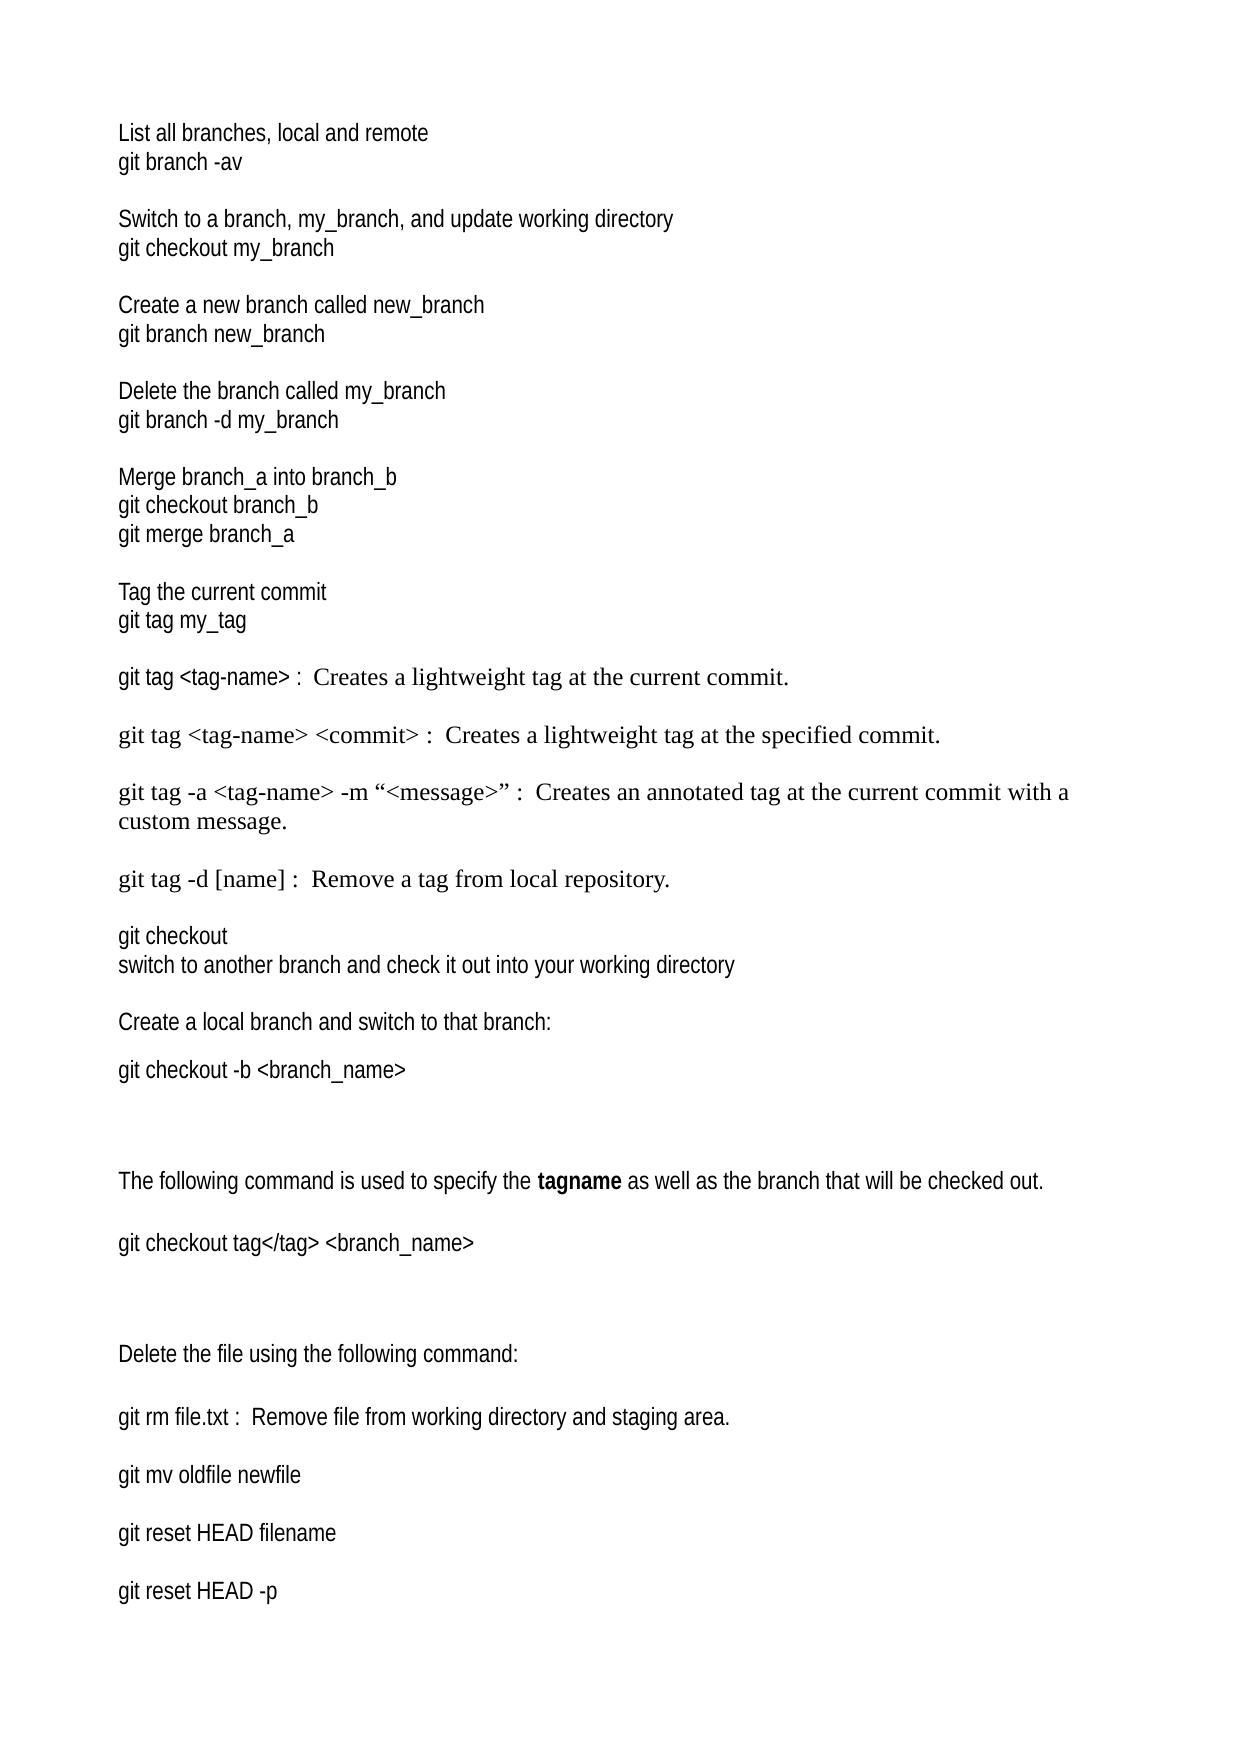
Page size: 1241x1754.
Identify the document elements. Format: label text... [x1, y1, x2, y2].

text git tag -d [name] : Remove a tag from local repository. [118, 864, 1122, 892]
text Create a local branch and switch to that branch: [118, 1007, 1122, 1036]
text The following command is used to specify the tagname as well as the branch that will be checked out. [118, 1166, 1122, 1194]
text git merge branch_a [118, 519, 1122, 548]
text git checkout [118, 921, 1122, 950]
text Delete the file using the following command: [118, 1339, 1122, 1368]
text Switch to a branch, my_branch, and update working directory [118, 204, 1122, 233]
text List all branches, local and remote [118, 118, 1122, 147]
text git reset HEAD -p [118, 1576, 1122, 1605]
text Tag the current commit [118, 576, 1122, 605]
text git branch -av [118, 147, 1122, 175]
text git checkout branch_b [118, 491, 1122, 519]
text git branch -d my_branch [118, 404, 1122, 433]
text git checkout tag</tag> <branch_name> [118, 1228, 1122, 1257]
text git branch new_branch [118, 319, 1122, 347]
text switch to another branch and check it out into your working directory [118, 950, 1122, 978]
text Create a new branch called new_branch [118, 290, 1122, 319]
text git checkout my_branch [118, 233, 1122, 261]
text git rm file.txt : Remove file from working directory and staging area. [118, 1402, 1122, 1431]
text git tag -a <tag-name> -m “<message>” : Creates an annotated tag at the current commit with a custom message. [118, 777, 1122, 835]
text git tag <tag-name> <commit> : Creates a lightweight tag at the specified commit. [118, 720, 1122, 749]
text Delete the branch called my_branch [118, 376, 1122, 404]
text Merge branch_a into branch_b [118, 462, 1122, 491]
text git tag my_tag [118, 605, 1122, 634]
text git tag <tag-name> : Creates a lightweight tag at the current commit. [118, 662, 1122, 691]
text git reset HEAD filename [118, 1518, 1122, 1547]
text git checkout -b <branch_name> [118, 1054, 1122, 1083]
text git mv oldfile newfile [118, 1460, 1122, 1489]
